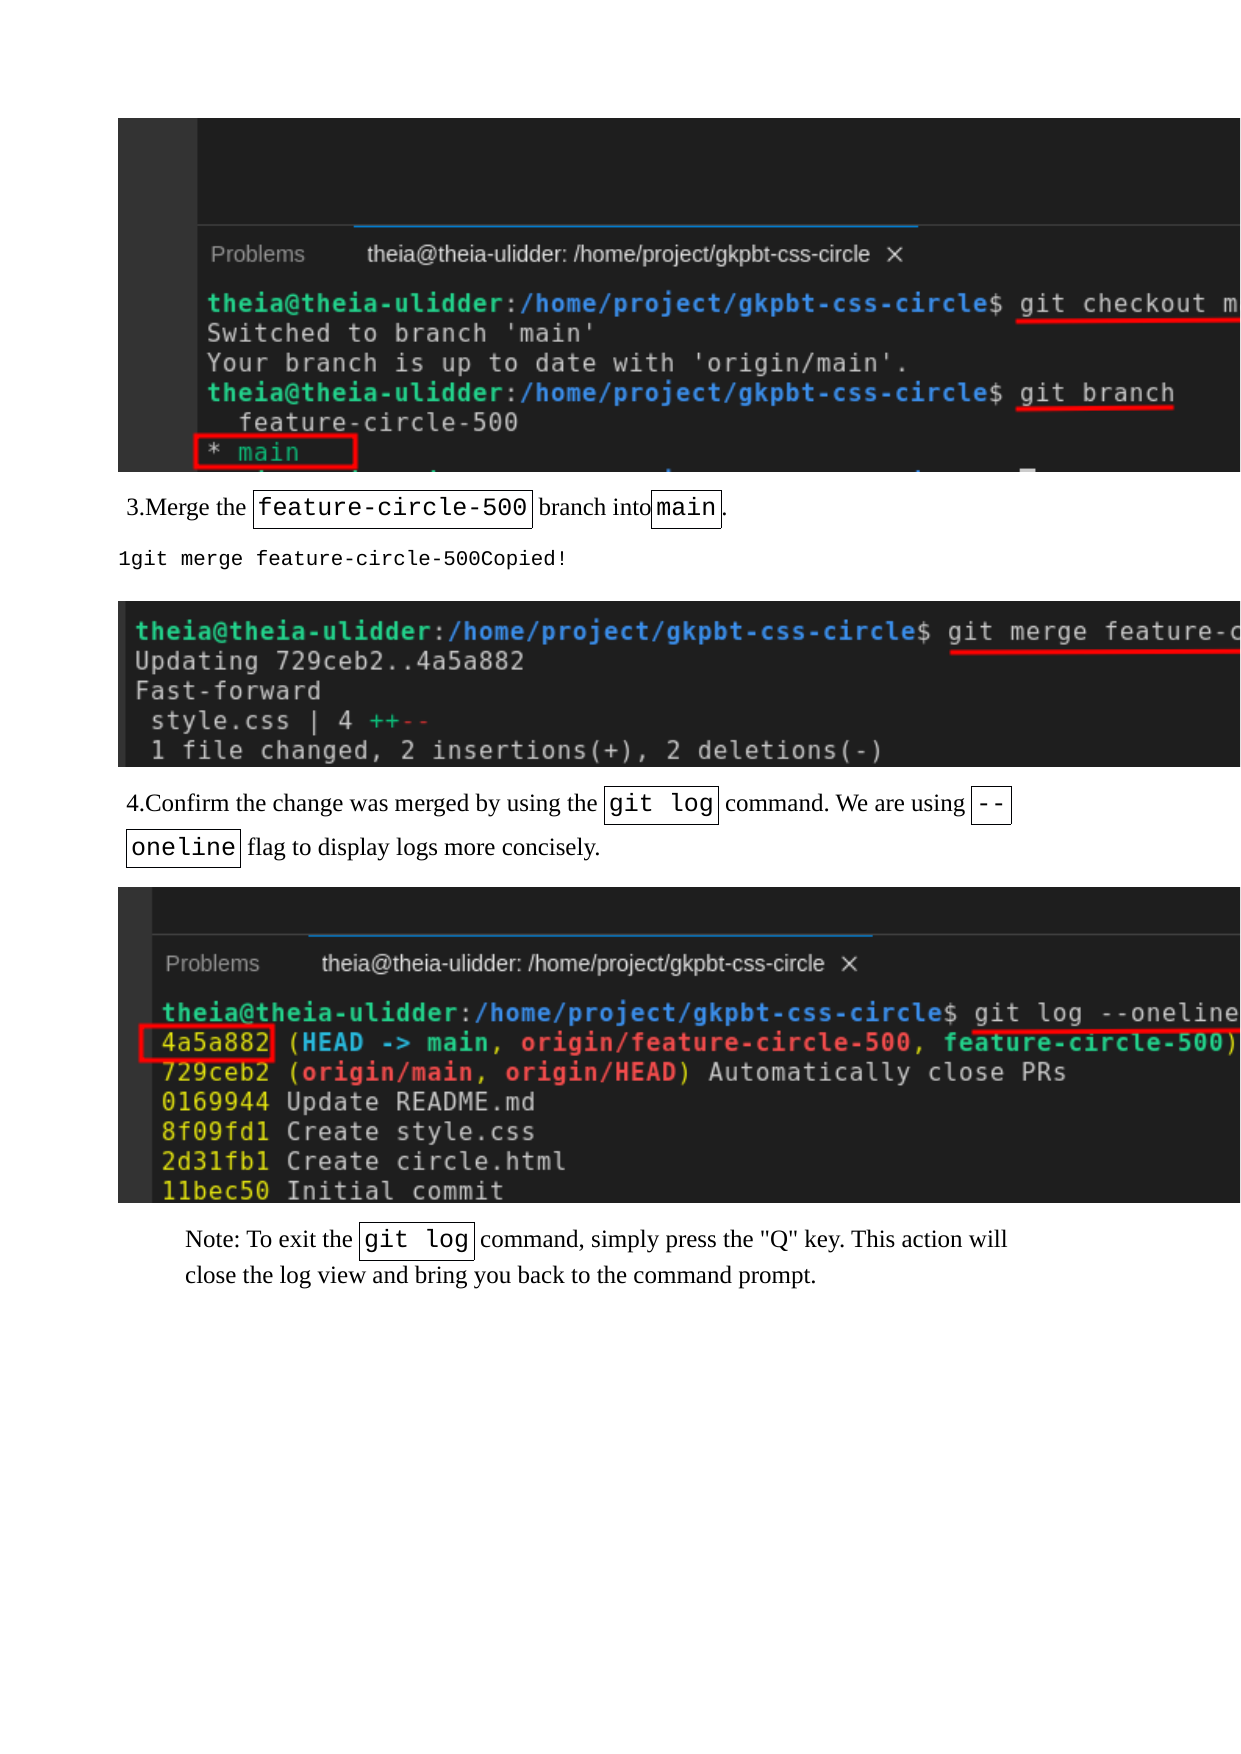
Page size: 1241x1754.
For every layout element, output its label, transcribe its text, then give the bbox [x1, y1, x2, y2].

picture [118, 601, 1241, 767]
list 1git merge feature-circle-500Copied! [118, 548, 1122, 572]
list Confirm the change was merged by using the git log command. We are using --oneline flag to display logs more concisely. [126, 786, 1116, 867]
list Merge the feature-circle-500 branch intomain. [254, 491, 532, 528]
text Note: To exit the git log command, simply press the "Q" key. This action will close the log view and bring you back to the command prompt. [185, 1222, 1057, 1288]
picture [118, 887, 1241, 1203]
list Merge the feature-circle-500 branch intomain. [533, 490, 651, 528]
list Merge the feature-circle-500 branch intomain. [652, 491, 721, 528]
list Merge the feature-circle-500 branch intomain. [722, 490, 1116, 528]
picture [118, 118, 1241, 472]
list Merge the feature-circle-500 branch intomain. [126, 490, 253, 528]
